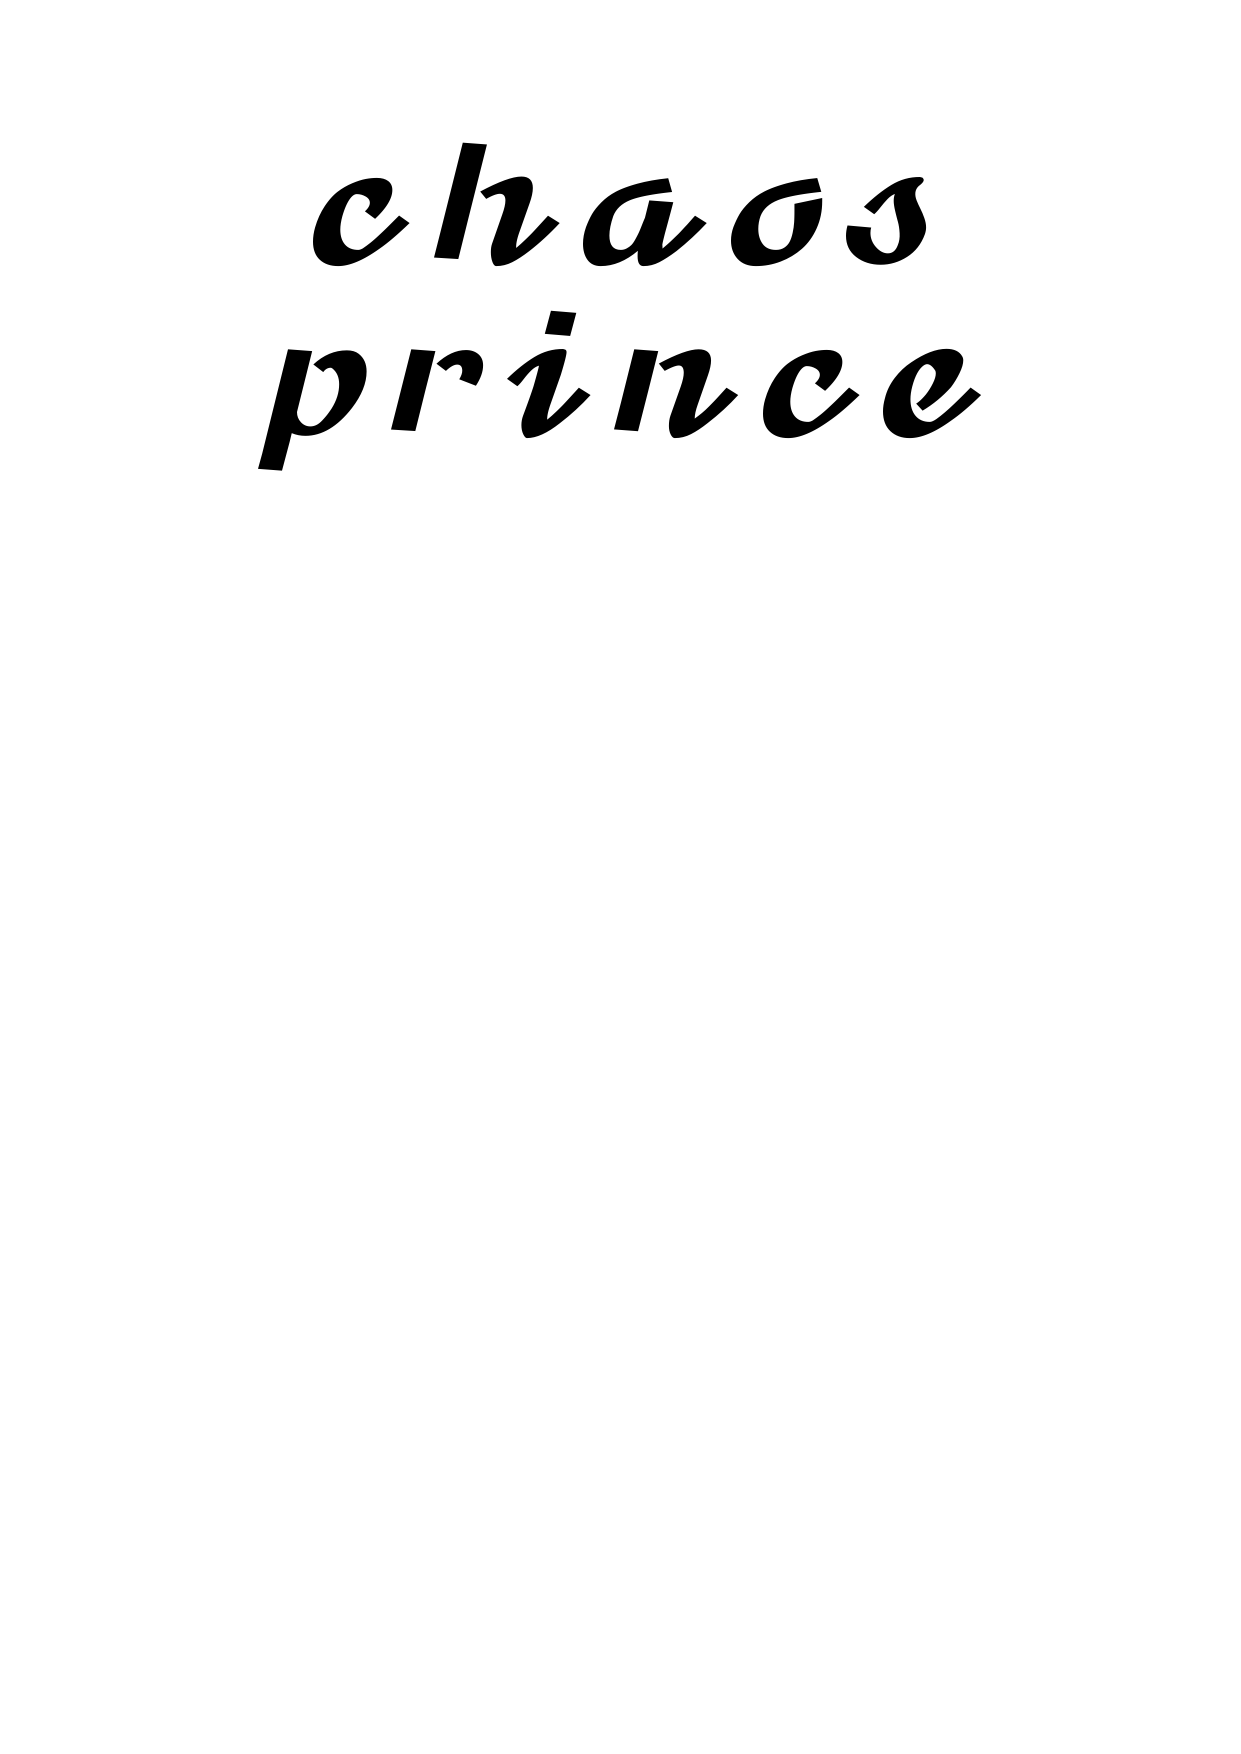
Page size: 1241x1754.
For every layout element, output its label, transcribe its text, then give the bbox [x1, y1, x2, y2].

text 𝓬𝓱𝓪𝓸𝓼 𝓹𝓻𝓲𝓷𝓬𝓮 [118, 118, 1122, 463]
